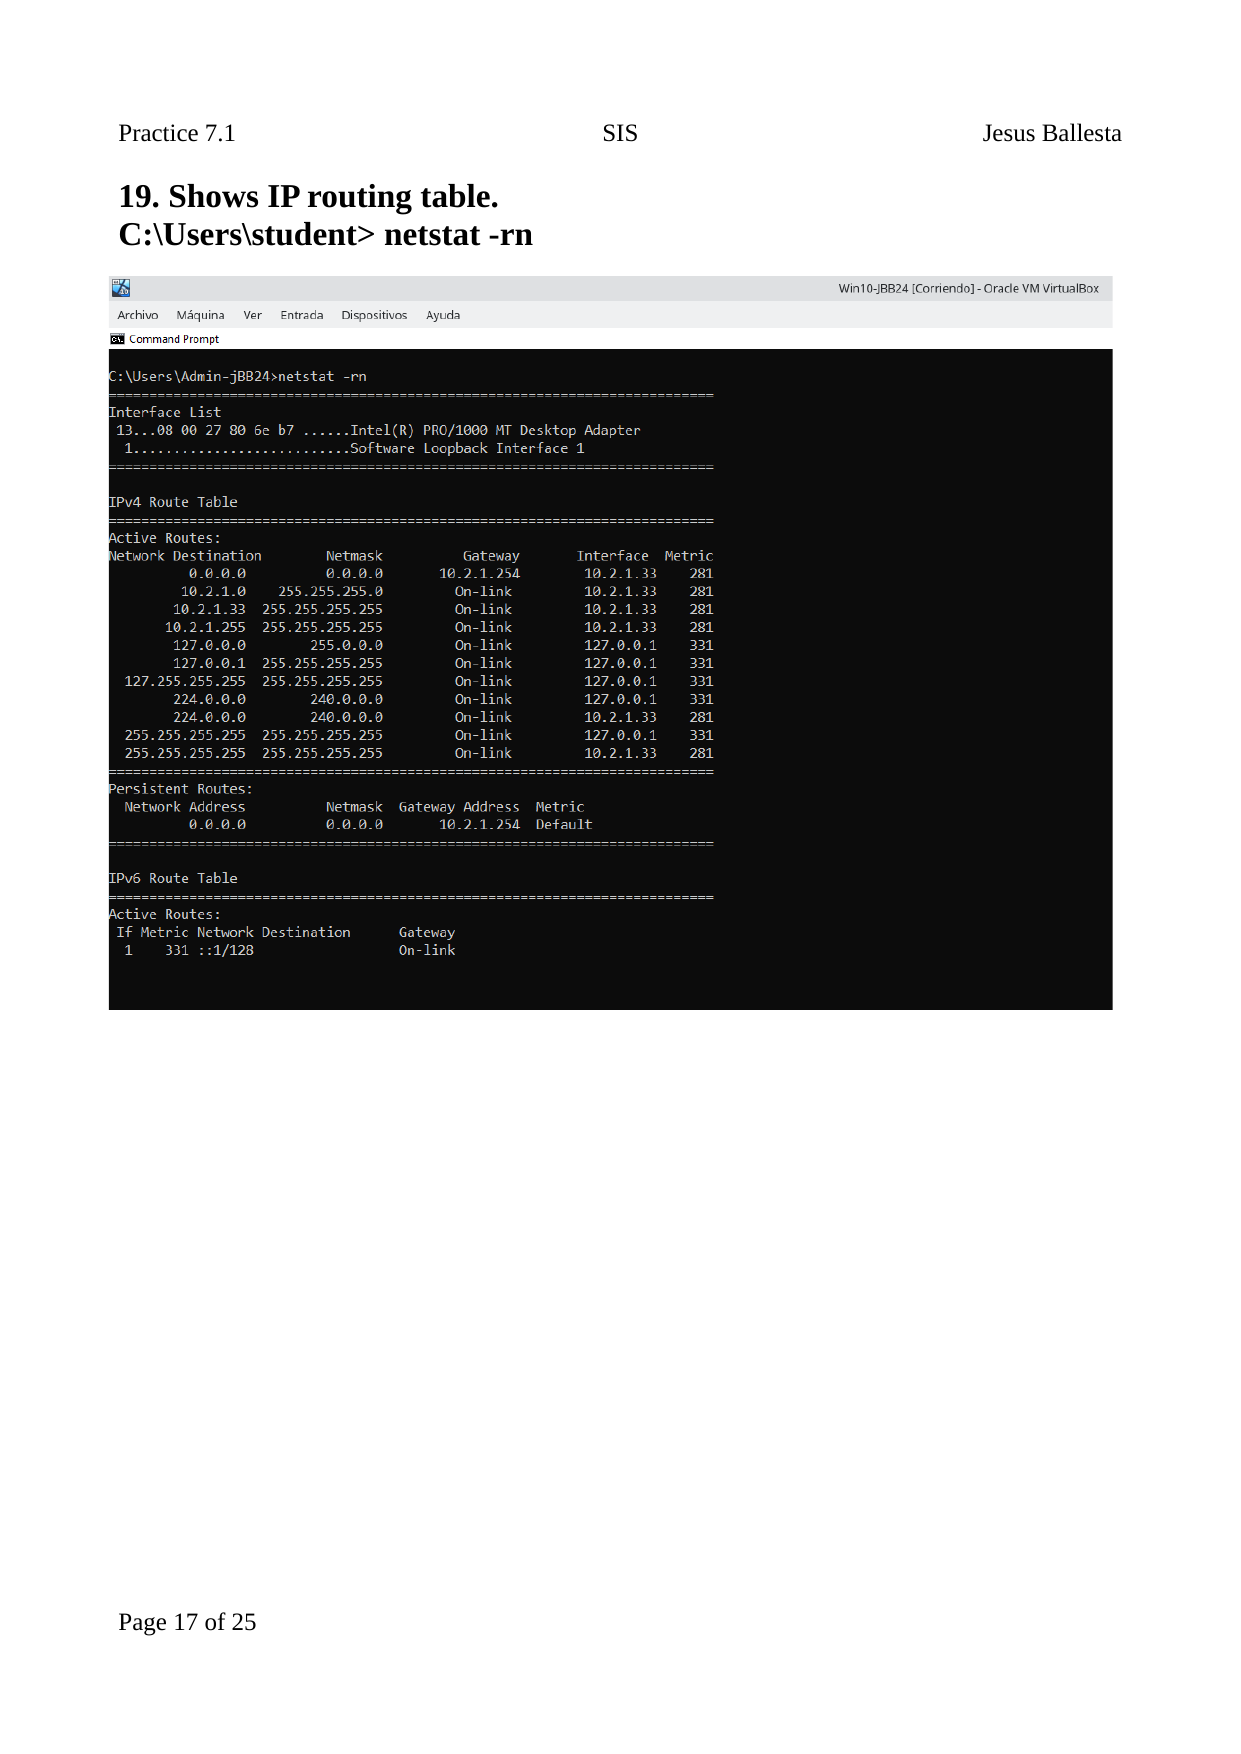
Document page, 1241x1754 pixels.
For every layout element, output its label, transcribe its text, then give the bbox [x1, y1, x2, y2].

text 19. Shows IP routing table. [118, 176, 1122, 215]
picture [108, 275, 1113, 1010]
text C:\Users\student> netstat -rn [118, 215, 1122, 253]
